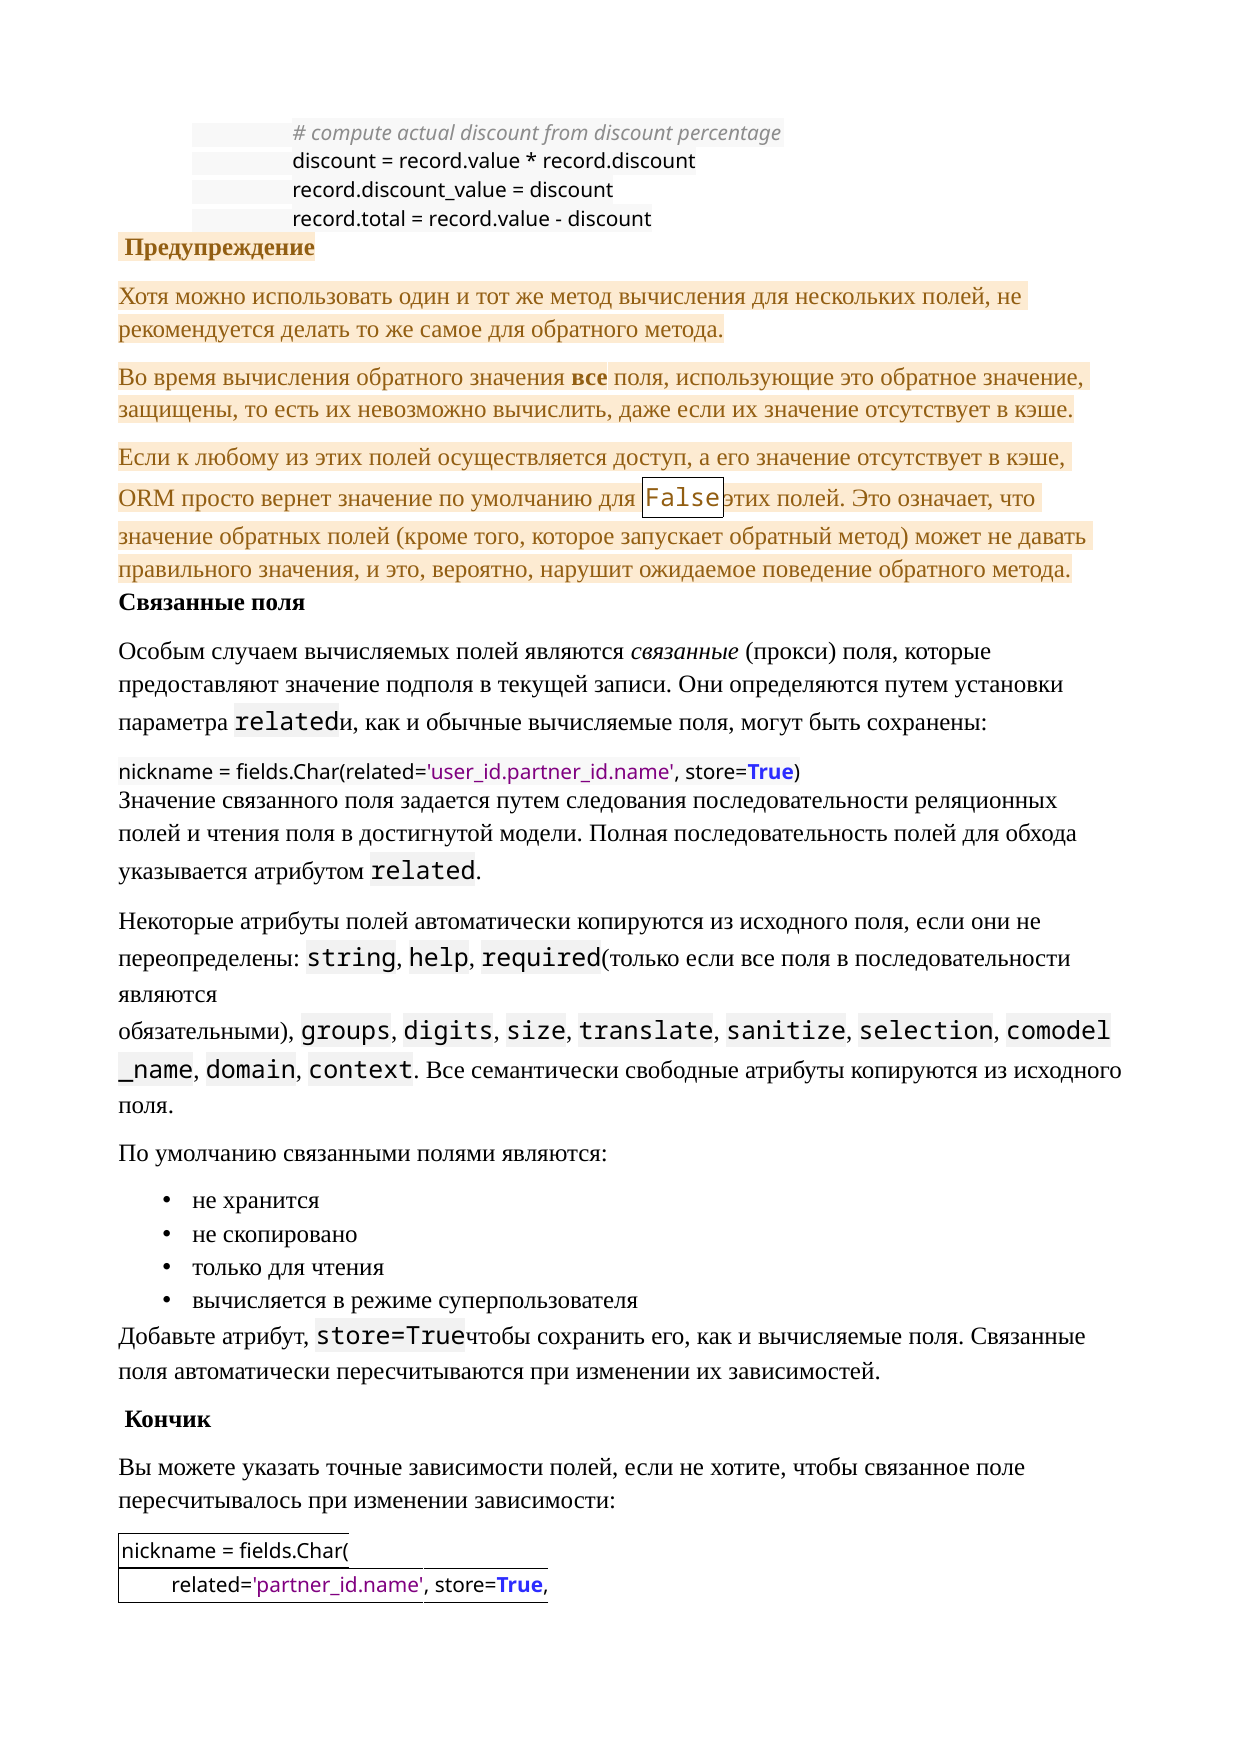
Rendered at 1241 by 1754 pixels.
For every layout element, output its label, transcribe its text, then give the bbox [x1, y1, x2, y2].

list discount = record.value * record.discount [162, 147, 1122, 175]
text Предупреждение [118, 232, 1122, 261]
text Некоторые атрибуты полей автоматически копируются из исходного поля, если они не переопределены: string, help, required(только если все поля в последовательности являются обязательными), groups, digits, size, translate, sanitize, selection, comodel_name, domain, context. Все семантически свободные атрибуты копируются из исходного поля. [118, 906, 1122, 1119]
subtitle Связанные поля [118, 587, 1122, 616]
text По умолчанию связанными полями являются: [118, 1138, 1122, 1167]
list record.total = record.value - discount [162, 204, 1122, 232]
list не скопировано [162, 1219, 1122, 1247]
text Хотя можно использовать один и тот же метод вычисления для нескольких полей, не рекомендуется делать то же самое для обратного метода. [118, 281, 1122, 343]
text Вы можете указать точные зависимости полей, если не хотите, чтобы связанное поле пересчитывалось при изменении зависимости: [118, 1452, 1122, 1514]
text Кончик [118, 1404, 1122, 1432]
text Во время вычисления обратного значения все поля, использующие это обратное значение, защищены, то есть их невозможно вычислить, даже если их значение отсутствует в кэше. [118, 362, 1122, 423]
list не хранится [162, 1186, 1122, 1214]
text Добавьте атрибут, store=Trueчтобы сохранить его, как и вычисляемые поля. Связанные поля автоматически пересчитываются при изменении их зависимостей. [118, 1318, 1122, 1385]
text Особым случаем вычисляемых полей являются связанные (прокси) поля, которые предоставляют значение подполя в текущей записи. Они определяются путем установки параметра relatedи, как и обычные вычисляемые поля, могут быть сохранены: [118, 636, 1122, 737]
list record.discount_value = discount [162, 175, 1122, 204]
list # compute actual discount from discount percentage [162, 118, 1122, 147]
list вычисляется в режиме суперпользователя [162, 1285, 1122, 1313]
text Значение связанного поля задается путем следования последовательности реляционных полей и чтения поля в достигнутой модели. Полная последовательность полей для обхода указывается атрибутом related. [118, 785, 1122, 886]
text nickname = fields.Char( [119, 1533, 1122, 1567]
text related='partner_id.name', store=True, [119, 1567, 1122, 1602]
text nickname = fields.Char(related='user_id.partner_id.name', store=True) [118, 757, 1122, 785]
text Если к любому из этих полей осуществляется доступ, а его значение отсутствует в кэше, ORM просто вернет значение по умолчанию для Falseэтих полей. Это означает, что значение обратных полей (кроме того, которое запускает обратный метод) может не давать правильного значения, и это, вероятно, нарушит ожидаемое поведение обратного метода. [118, 442, 1122, 583]
list только для чтения [162, 1252, 1122, 1280]
